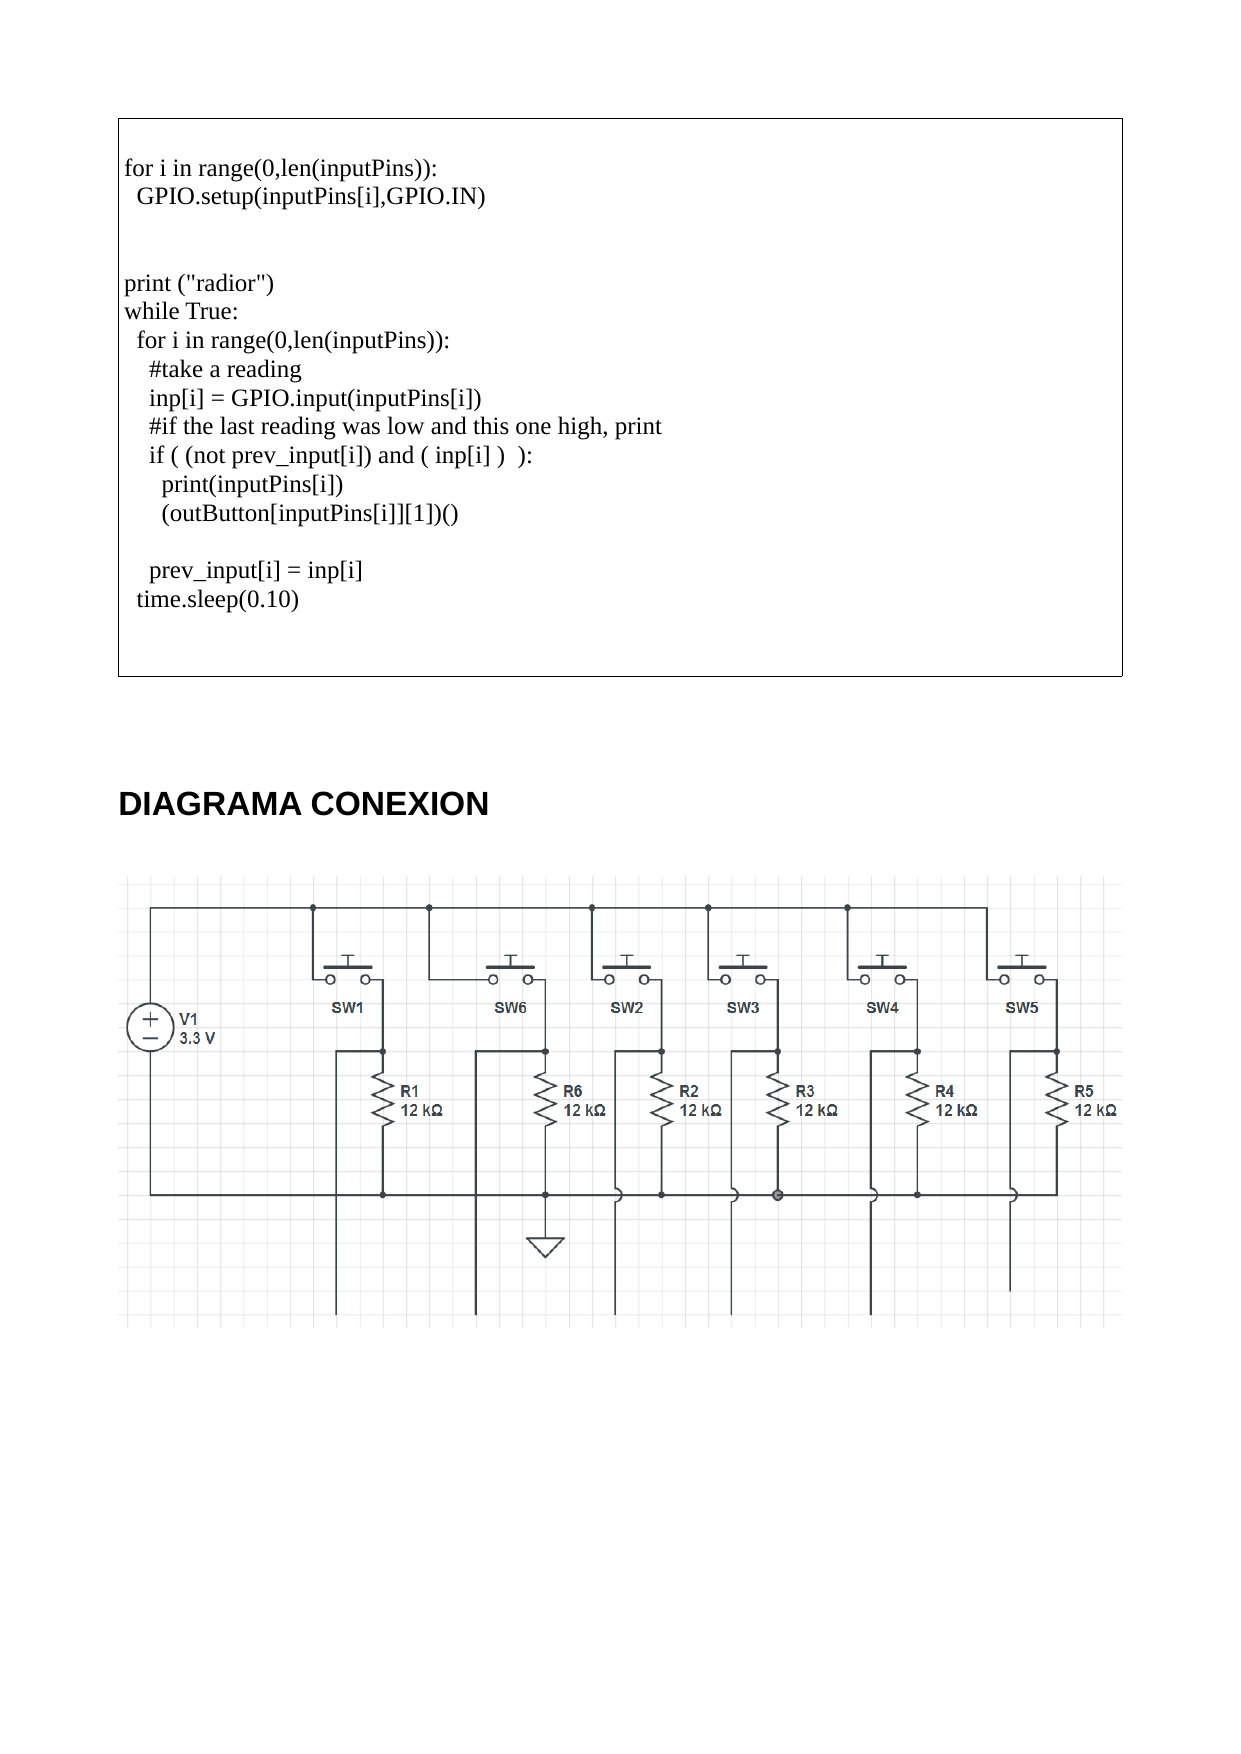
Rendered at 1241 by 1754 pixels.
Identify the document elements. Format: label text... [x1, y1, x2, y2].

table_header for i in range(0,len(inputPins)): GPIO.setup(inputPins[i],GPIO.IN) print ("radior") while True: for i in range(0,len(inputPins)): #take a reading inp[i] = GPIO.input(inputPins[i]) #if the last reading was low and this one high, print if ( (not prev_input[i]) and ( inp[i] ) ): print(inputPins[i]) (outButton[inputPins[i]][1])() prev_input[i] = inp[i] time.sleep(0.10) [119, 119, 1122, 676]
subtitle DIAGRAMA CONEXION [118, 783, 1122, 822]
